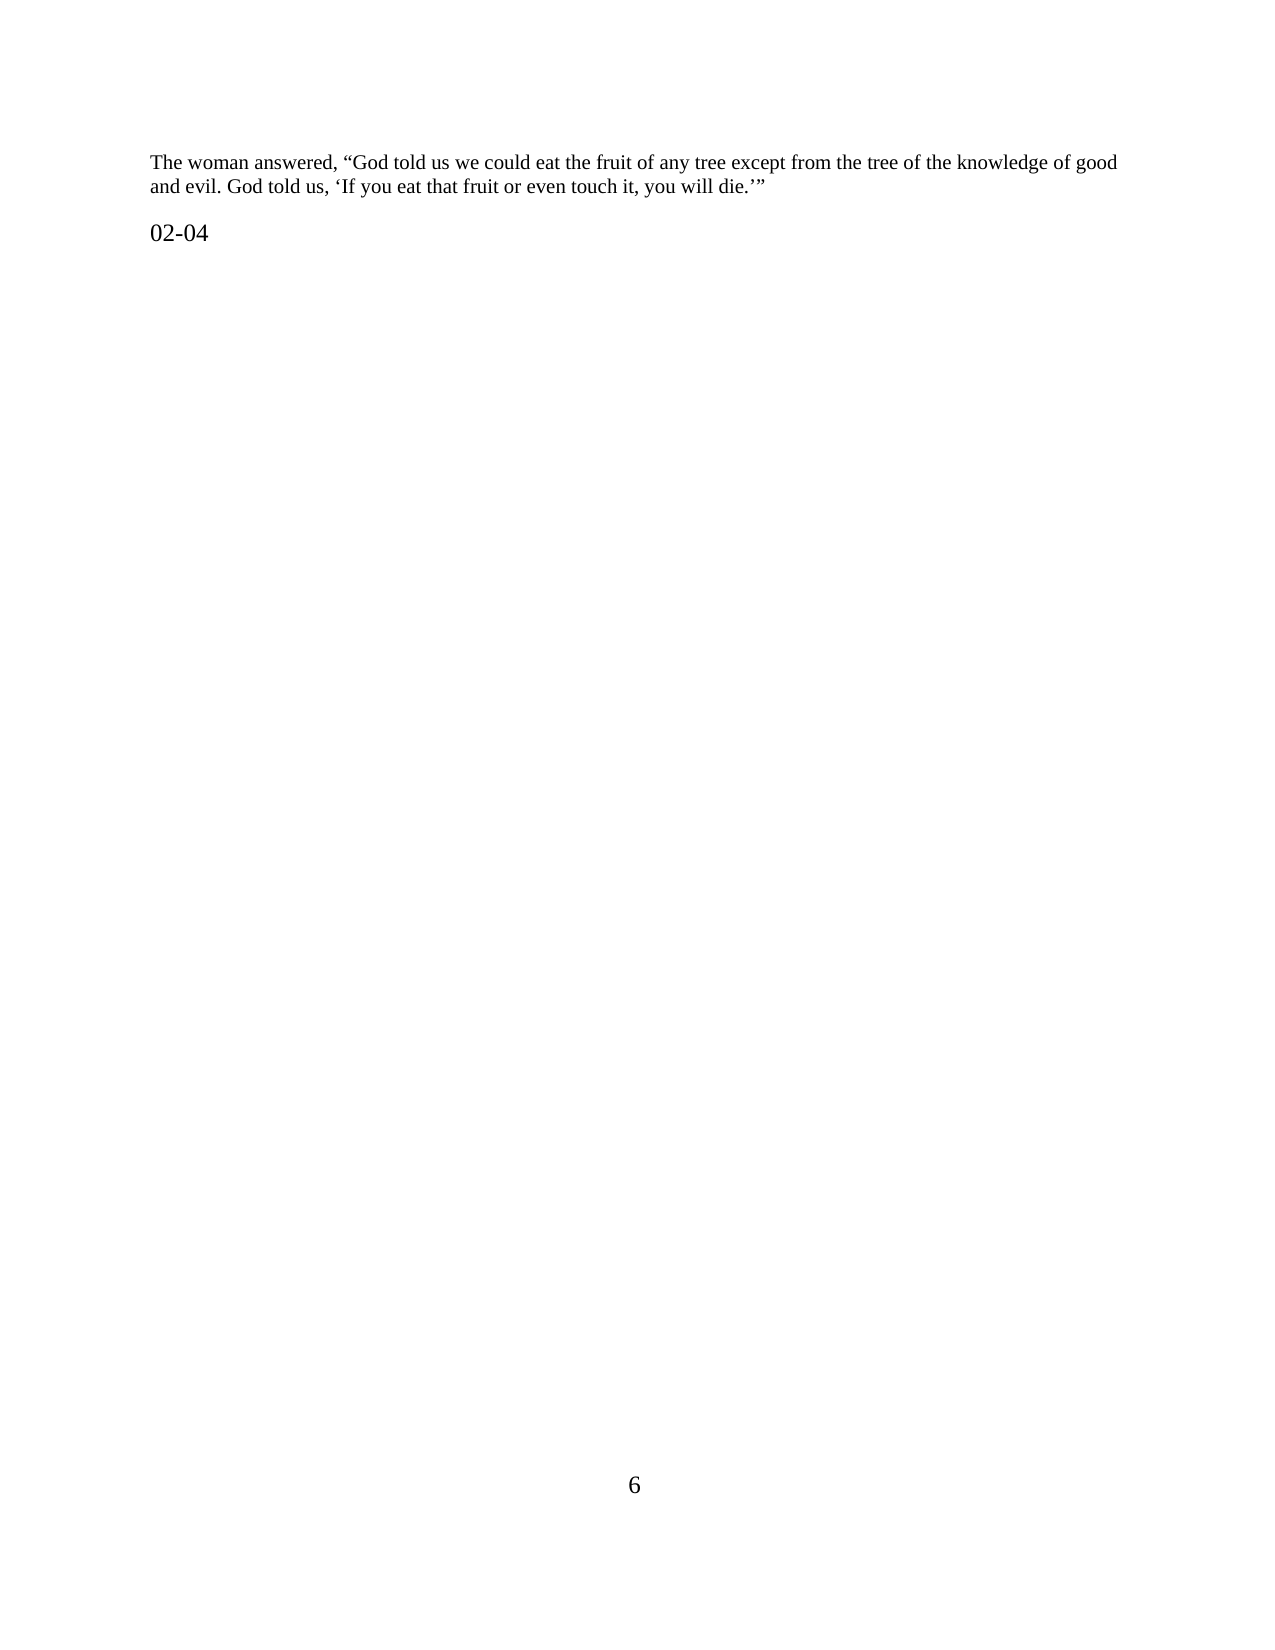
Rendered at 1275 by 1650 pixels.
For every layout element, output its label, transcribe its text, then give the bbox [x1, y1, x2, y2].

subtitle 02-04 [150, 218, 1125, 246]
text The woman answered, “God told us we could eat the fruit of any tree except from the tree of the knowledge of good and evil. God told us, ‘If you eat that fruit or even touch it, you will die.’” [150, 150, 1125, 198]
